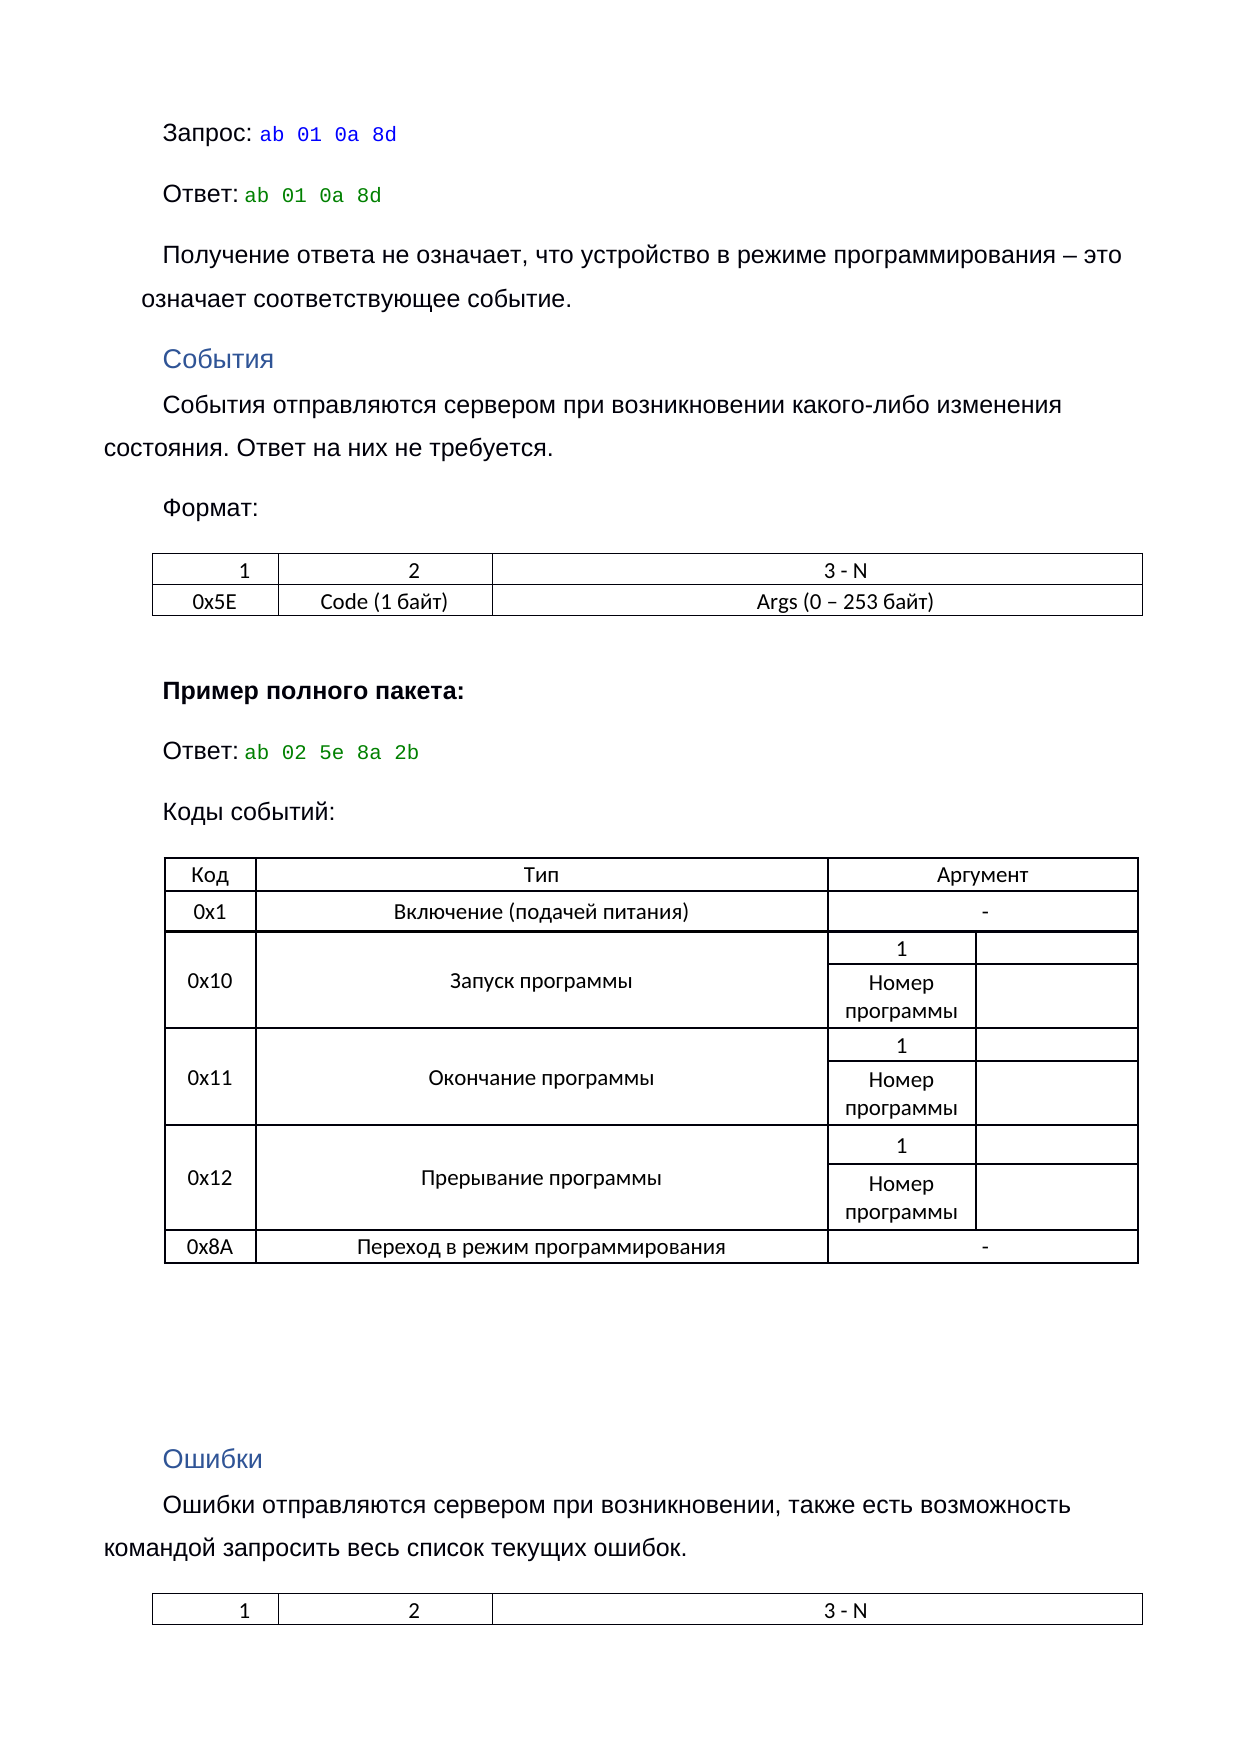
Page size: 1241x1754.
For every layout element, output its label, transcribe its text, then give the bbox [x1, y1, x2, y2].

table_cell 1 [829, 1126, 975, 1163]
table_header Аргумент [829, 859, 1137, 890]
table_cell Запуск программы [257, 933, 827, 1027]
list Получение ответа не означает, что устройство в режиме программирования – это означает соответствующее событие. [141, 240, 1152, 312]
table_cell Номер программы [829, 1062, 975, 1124]
table_cell [977, 1126, 1137, 1163]
text Коды событий: [103, 797, 1152, 826]
table_cell 0x1 [166, 892, 255, 930]
table_cell 0x12 [166, 1126, 255, 1229]
table_header Код [166, 859, 255, 890]
table_cell 0x10 [166, 933, 255, 1027]
table_header 2 [279, 554, 492, 584]
table_cell [977, 1165, 1137, 1229]
text Ошибки отправляются сервером при возникновении, также есть возможность командой запросить весь список текущих ошибок. [103, 1490, 1152, 1562]
table_cell Включение (подачей питания) [257, 892, 827, 930]
table_cell 0x11 [166, 1029, 255, 1124]
table_cell Номер программы [829, 965, 975, 1027]
table_cell - [829, 1231, 1137, 1262]
text События отправляются сервером при возникновении какого-либо изменения состояния. Ответ на них не требуется. [103, 390, 1152, 462]
table_header 1 [153, 554, 278, 584]
subtitle Ошибки [103, 1443, 1152, 1474]
table_cell 1 [829, 1029, 975, 1060]
text Ответ: ab 02 5e 8a 2b [103, 736, 1152, 766]
table_cell 0x8A [166, 1231, 255, 1262]
text Запрос: ab 01 0a 8d [162, 118, 1152, 148]
table_header 3 - N [493, 1594, 1142, 1624]
subtitle События [103, 343, 1152, 374]
table_cell Номер программы [829, 1165, 975, 1229]
table_cell Окончание программы [257, 1029, 827, 1124]
table_cell 1 [829, 933, 975, 963]
table_cell 0x5E [153, 585, 278, 615]
table_cell - [829, 892, 1137, 930]
table_header Тип [257, 859, 827, 890]
table_cell [977, 1062, 1137, 1124]
table_cell Args (0 – 253 байт) [493, 585, 1142, 615]
text Пример полного пакета: [162, 676, 1152, 705]
table_cell Переход в режим программирования [257, 1231, 827, 1262]
table_header 3 - N [493, 554, 1142, 584]
text Ответ: ab 01 0a 8d [162, 179, 1152, 209]
text Формат: [103, 493, 1152, 522]
table_header 2 [279, 1594, 492, 1624]
table_cell Прерывание программы [257, 1126, 827, 1229]
table_header 1 [153, 1594, 278, 1624]
table_cell [977, 1029, 1137, 1060]
table_cell Code (1 байт) [279, 585, 492, 615]
table_cell [977, 965, 1137, 1027]
table_cell [977, 933, 1137, 963]
